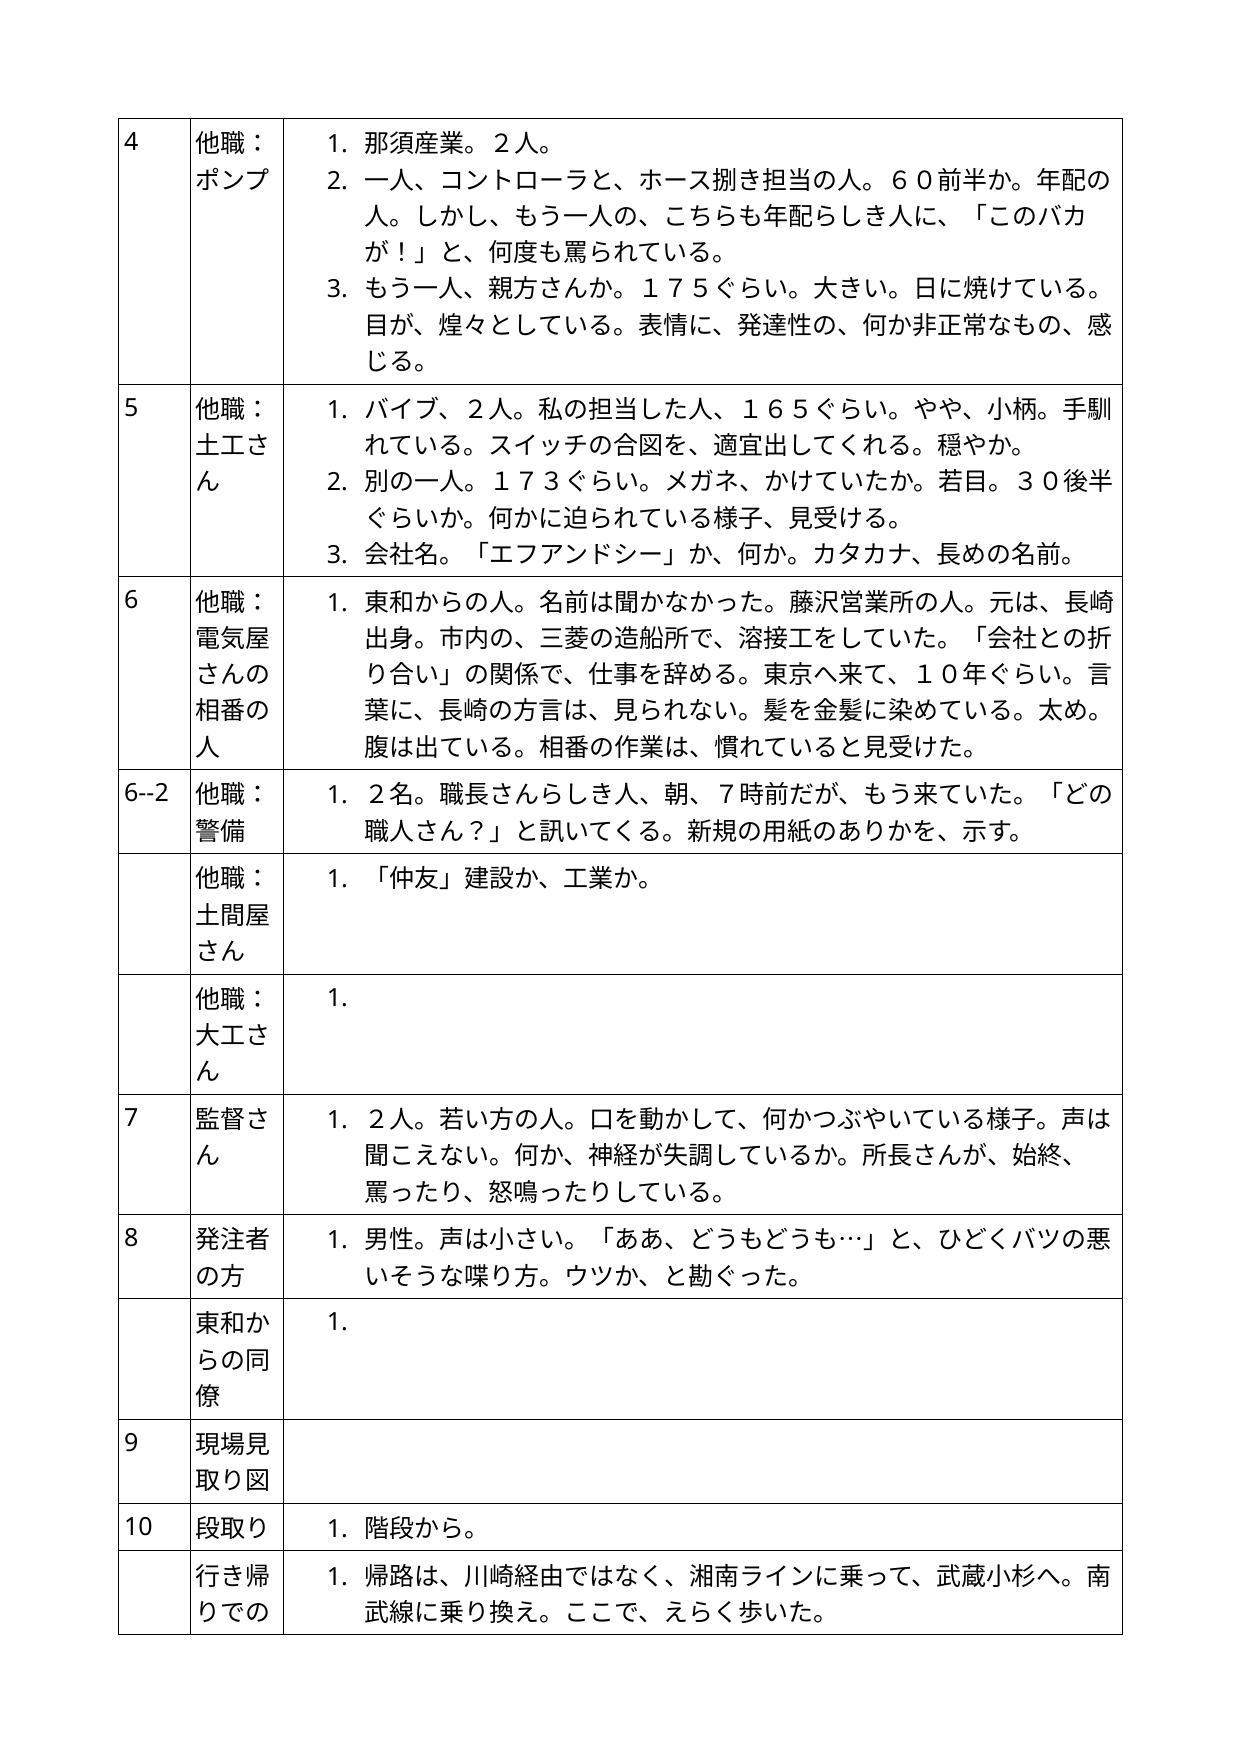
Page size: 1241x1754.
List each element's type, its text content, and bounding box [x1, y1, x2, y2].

table_cell [119, 854, 190, 973]
table_cell 10 [119, 1504, 190, 1550]
table_cell 6--2 [119, 770, 190, 853]
table_cell 9 [119, 1420, 190, 1502]
table_cell 4 [119, 119, 190, 383]
table_cell バイブ、２人。私の担当した人、１６５ぐらい。やや、小柄。手馴れている。スイッチの合図を、適宜出してくれる。穏やか。 別の一人。１７３ぐらい。メガネ、かけていたか。若目。３０後半ぐらいか。何かに迫られている様子、見受ける。 会社名。「エフアンドシー」か、何か。カタカナ、長めの名前。 [284, 385, 1122, 576]
table_cell [284, 1420, 1122, 1502]
table_cell 8 [119, 1215, 190, 1298]
table_cell 帰路は、川崎経由ではなく、湘南ラインに乗って、武蔵小杉へ。南武線に乗り換え。ここで、えらく歩いた。 [284, 1551, 1122, 1634]
table_cell ２名。職長さんらしき人、朝、７時前だが、もう来ていた。「どの職人さん？」と訊いてくる。新規の用紙のありかを、示す。 [284, 770, 1122, 853]
table_cell [119, 1299, 190, 1418]
table_cell 7 [119, 1095, 190, 1214]
table_cell 6 [119, 577, 190, 769]
table_cell 他職：土工さん [191, 385, 283, 576]
table_cell 段取り [191, 1504, 283, 1550]
table_cell 東和からの同僚 [191, 1299, 283, 1418]
table_cell ２人。若い方の人。口を動かして、何かつぶやいている様子。声は聞こえない。何か、神経が失調しているか。所長さんが、始終、罵ったり、怒鳴ったりしている。 [284, 1095, 1122, 1214]
table_cell 他職：土間屋さん [191, 854, 283, 973]
table_cell 監督さん [191, 1095, 283, 1214]
table_cell 発注者の方 [191, 1215, 283, 1298]
table_cell [284, 1299, 1122, 1418]
table_cell 他職：大工さん [191, 975, 283, 1094]
table_cell 階段から。 [284, 1504, 1122, 1550]
table_cell 東和からの人。名前は聞かなかった。藤沢営業所の人。元は、長崎出身。市内の、三菱の造船所で、溶接工をしていた。「会社との折り合い」の関係で、仕事を辞める。東京へ来て、１０年ぐらい。言葉に、長崎の方言は、見られない。髪を金髪に染めている。太め。腹は出ている。相番の作業は、慣れていると見受けた。 [284, 577, 1122, 769]
table_cell 5 [119, 385, 190, 576]
table_cell 男性。声は小さい。「ああ、どうもどうも…」と、ひどくバツの悪いそうな喋り方。ウツか、と勘ぐった。 [284, 1215, 1122, 1298]
table_cell 行き帰りでの [191, 1551, 283, 1634]
table_cell 他職：警備 [191, 770, 283, 853]
table_cell 現場見取り図 [191, 1420, 283, 1502]
table_cell 他職：電気屋さんの相番の人 [191, 577, 283, 769]
table_cell [284, 975, 1122, 1094]
table_cell [119, 1551, 190, 1634]
table_cell [119, 975, 190, 1094]
table_cell 那須産業。２人。 一人、コントローラと、ホース捌き担当の人。６０前半か。年配の人。しかし、もう一人の、こちらも年配らしき人に、「このバカが！」と、何度も罵られている。 もう一人、親方さんか。１７５ぐらい。大きい。日に焼けている。目が、煌々としている。表情に、発達性の、何か非正常なもの、感じる。 [284, 119, 1122, 383]
table_cell 「仲友」建設か、工業か。 [284, 854, 1122, 973]
table_cell 他職：ポンプ [191, 119, 283, 383]
